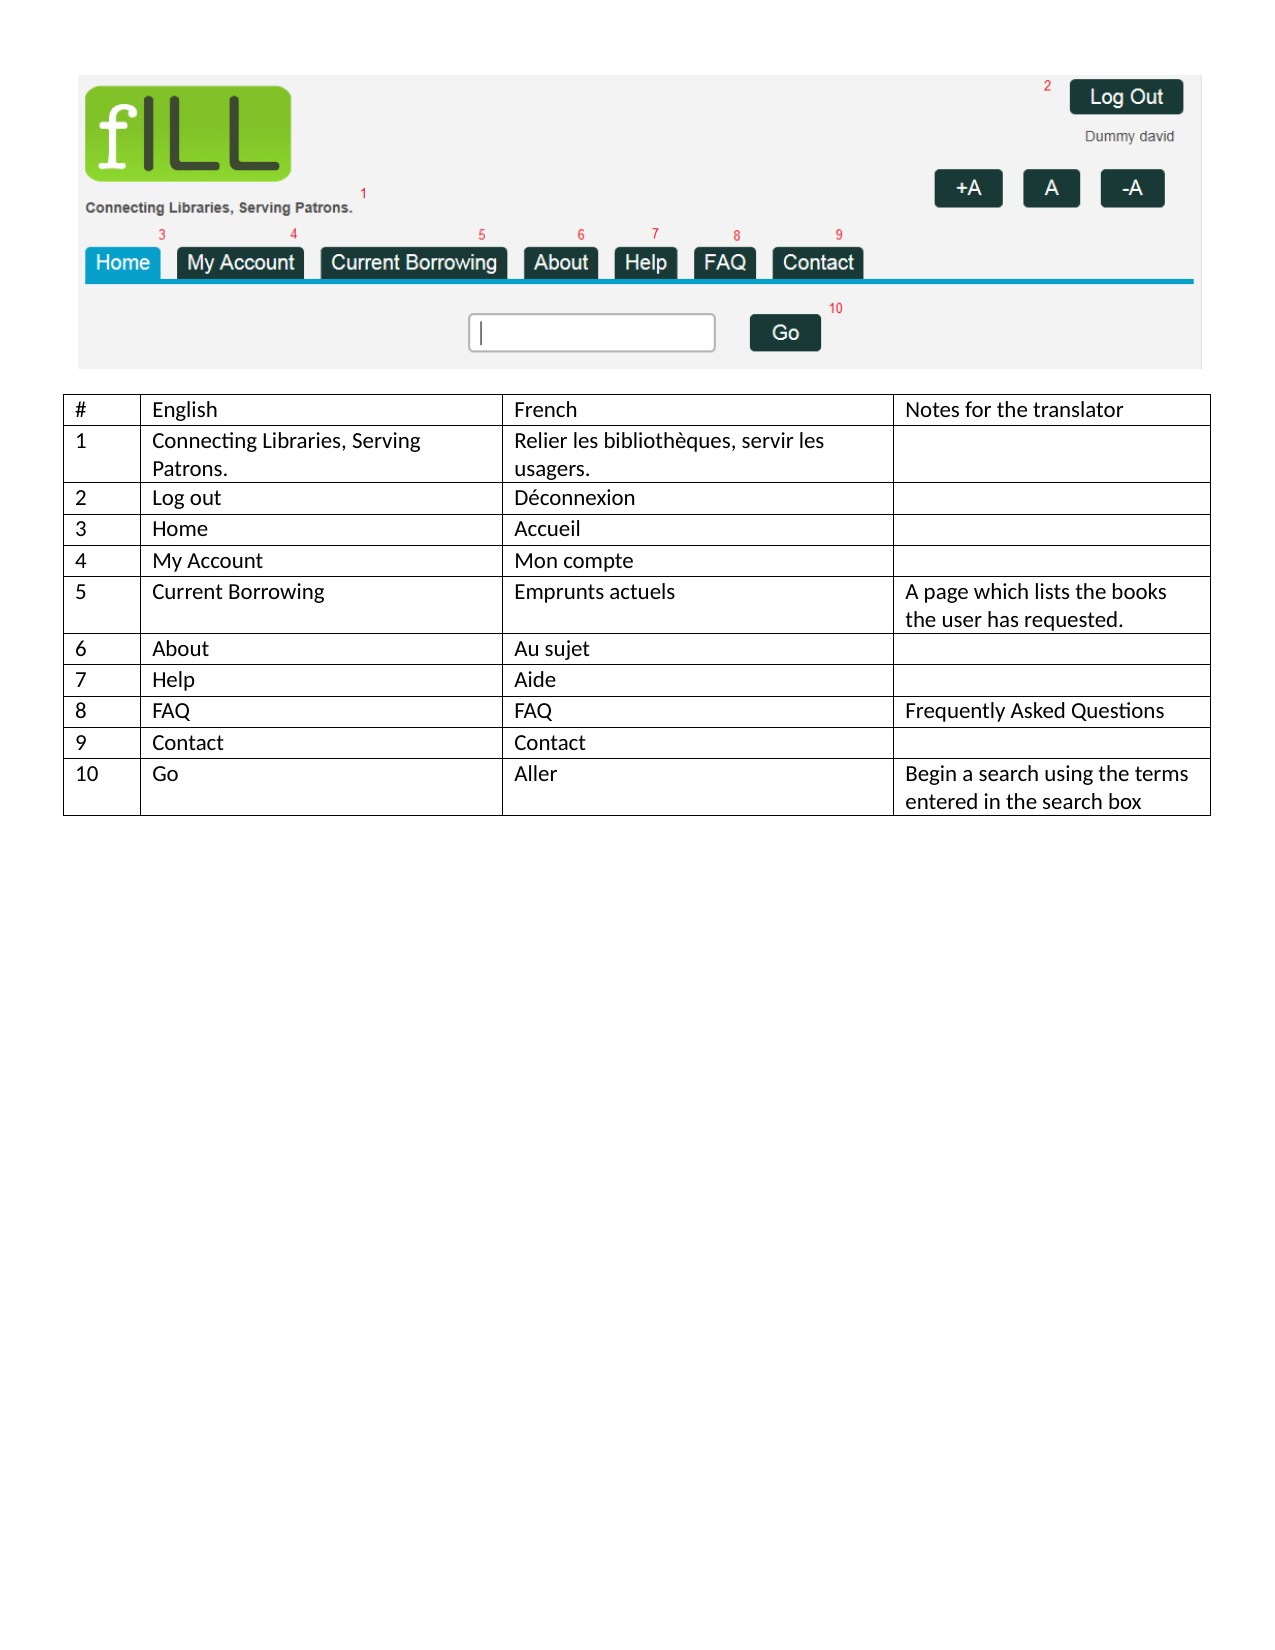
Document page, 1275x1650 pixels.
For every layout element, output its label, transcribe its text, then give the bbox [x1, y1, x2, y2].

table_cell Current Borrowing [141, 577, 502, 633]
table_cell FAQ [141, 697, 502, 727]
table_cell [894, 665, 1210, 696]
table_cell 4 [64, 546, 140, 576]
table_cell Go [141, 759, 502, 815]
table_cell 7 [64, 665, 140, 696]
picture [78, 75, 1202, 369]
table_cell [894, 546, 1210, 576]
table_cell 5 [64, 577, 140, 633]
table_cell Frequently Asked Questions [894, 697, 1210, 727]
table_cell Log out [141, 483, 502, 513]
table_header English [141, 395, 502, 425]
table_cell [894, 426, 1210, 482]
table_cell Accueil [503, 515, 893, 545]
table_cell 8 [64, 697, 140, 727]
table_cell Begin a search using the terms entered in the search box [894, 759, 1210, 815]
table_cell Emprunts actuels [503, 577, 893, 633]
table_cell [894, 515, 1210, 545]
table_cell Contact [503, 728, 893, 758]
table_cell A page which lists the books the user has requested. [894, 577, 1210, 633]
table_cell About [141, 634, 502, 664]
table_cell Contact [141, 728, 502, 758]
table_cell Relier les bibliothèques, servir les usagers. [503, 426, 893, 482]
table_cell 1 [64, 426, 140, 482]
table_header # [64, 395, 140, 425]
table_cell [894, 483, 1210, 513]
table_cell FAQ [503, 697, 893, 727]
table_cell [894, 728, 1210, 758]
table_cell 10 [64, 759, 140, 815]
table_cell Déconnexion [503, 483, 893, 513]
table_header Notes for the translator [894, 395, 1210, 425]
table_cell 9 [64, 728, 140, 758]
table_cell 2 [64, 483, 140, 513]
table_cell Aide [503, 665, 893, 696]
table_cell Home [141, 515, 502, 545]
table_cell 6 [64, 634, 140, 664]
table_cell Mon compte [503, 546, 893, 576]
table_cell Connecting Libraries, Serving Patrons. [141, 426, 502, 482]
table_cell Au sujet [503, 634, 893, 664]
table_header French [503, 395, 893, 425]
table_cell 3 [64, 515, 140, 545]
table_cell [894, 634, 1210, 664]
table_cell Aller [503, 759, 893, 815]
table_cell My Account [141, 546, 502, 576]
table_cell Help [141, 665, 502, 696]
